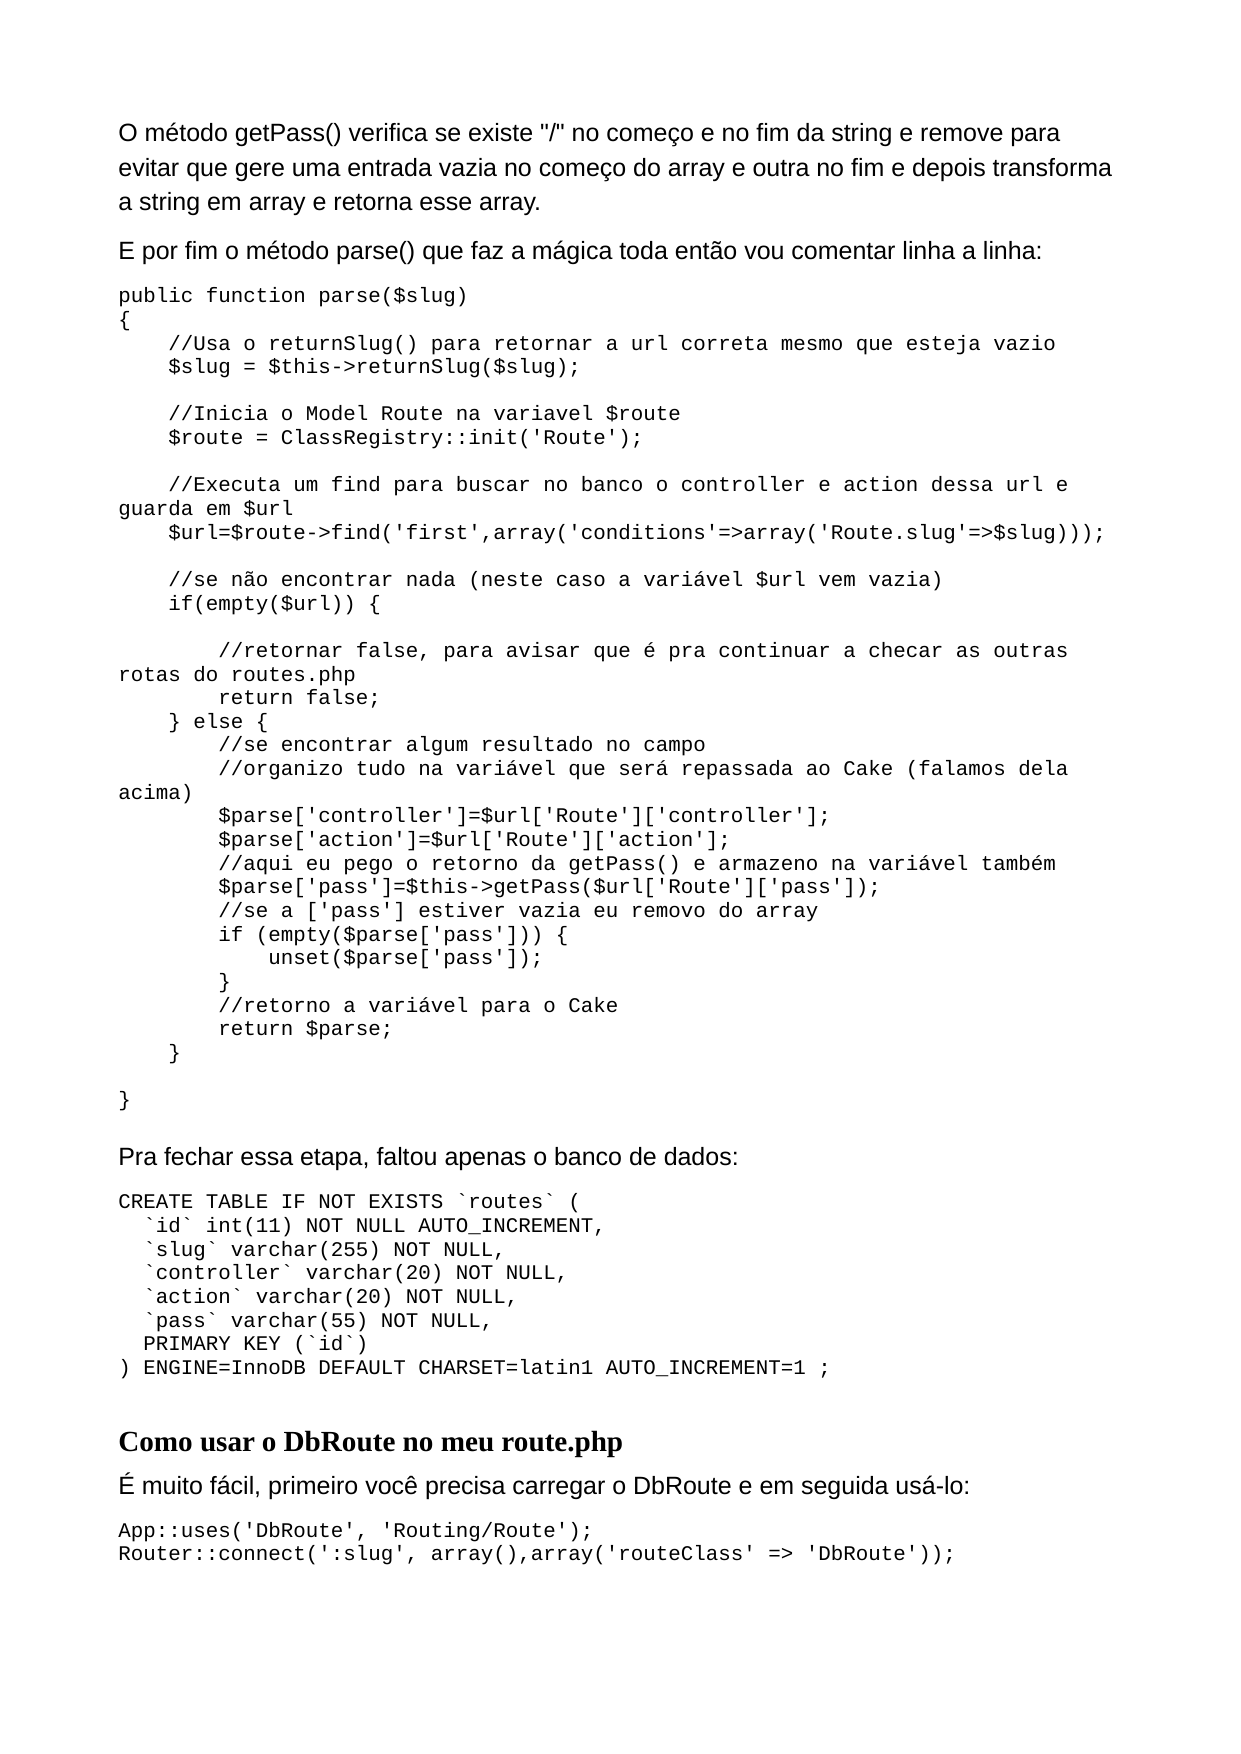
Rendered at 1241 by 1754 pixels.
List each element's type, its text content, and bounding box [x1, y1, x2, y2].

text `pass` varchar(55) NOT NULL, [118, 1309, 1122, 1333]
text return false; [118, 687, 1122, 711]
text unset($parse['pass']); [118, 947, 1122, 971]
subtitle Como usar o DbRoute no meu route.php [118, 1424, 1122, 1458]
text //se encontrar algum resultado no campo [118, 734, 1122, 758]
text return $parse; [118, 1018, 1122, 1042]
text O método getPass() verifica se existe "/" no começo e no fim da string e remove para evitar que gere uma entrada vazia no começo do array e outra no fim e depois transforma a string em array e retorna esse array. [118, 118, 1122, 216]
text `slug` varchar(255) NOT NULL, [118, 1239, 1122, 1262]
text `controller` varchar(20) NOT NULL, [118, 1262, 1122, 1286]
text PRIMARY KEY (`id`) [118, 1333, 1122, 1357]
text //se a ['pass'] estiver vazia eu removo do array [118, 900, 1122, 924]
text $parse['pass']=$this->getPass($url['Route']['pass']); [118, 876, 1122, 900]
text $route = ClassRegistry::init('Route'); [118, 427, 1122, 451]
text $parse['action']=$url['Route']['action']; [118, 829, 1122, 853]
text É muito fácil, primeiro você precisa carregar o DbRoute e em seguida usá-lo: [118, 1471, 1122, 1499]
text if(empty($url)) { [118, 593, 1122, 616]
text } [118, 1089, 1122, 1113]
text } else { [118, 711, 1122, 734]
text } [118, 971, 1122, 994]
text { [118, 309, 1122, 332]
text $slug = $this->returnSlug($slug); [118, 356, 1122, 380]
text //retorno a variável para o Cake [118, 994, 1122, 1018]
text //aqui eu pego o retorno da getPass() e armazeno na variável também [118, 853, 1122, 876]
text Router::connect(':slug', array(),array('routeClass' => 'DbRoute')); [118, 1543, 1122, 1567]
text } [118, 1042, 1122, 1066]
text CREATE TABLE IF NOT EXISTS `routes` ( [118, 1191, 1122, 1215]
text //se não encontrar nada (neste caso a variável $url vem vazia) [118, 569, 1122, 593]
text E por fim o método parse() que faz a mágica toda então vou comentar linha a linha: [118, 236, 1122, 265]
text //retornar false, para avisar que é pra continuar a checar as outras rotas do routes.php [118, 640, 1122, 687]
text //Usa o returnSlug() para retornar a url correta mesmo que esteja vazio [118, 332, 1122, 356]
text //Executa um find para buscar no banco o controller e action dessa url e guarda em $url [118, 474, 1122, 522]
text `action` varchar(20) NOT NULL, [118, 1286, 1122, 1309]
text //Inicia o Model Route na variavel $route [118, 403, 1122, 427]
text $url=$route->find('first',array('conditions'=>array('Route.slug'=>$slug))); [118, 522, 1122, 545]
text public function parse($slug) [118, 285, 1122, 309]
text if (empty($parse['pass'])) { [118, 924, 1122, 947]
text $parse['controller']=$url['Route']['controller']; [118, 805, 1122, 829]
text App::uses('DbRoute', 'Routing/Route'); [118, 1520, 1122, 1543]
text ) ENGINE=InnoDB DEFAULT CHARSET=latin1 AUTO_INCREMENT=1 ; [118, 1357, 1122, 1381]
text Pra fechar essa etapa, faltou apenas o banco de dados: [118, 1142, 1122, 1171]
text //organizo tudo na variável que será repassada ao Cake (falamos dela acima) [118, 758, 1122, 805]
text `id` int(11) NOT NULL AUTO_INCREMENT, [118, 1215, 1122, 1239]
